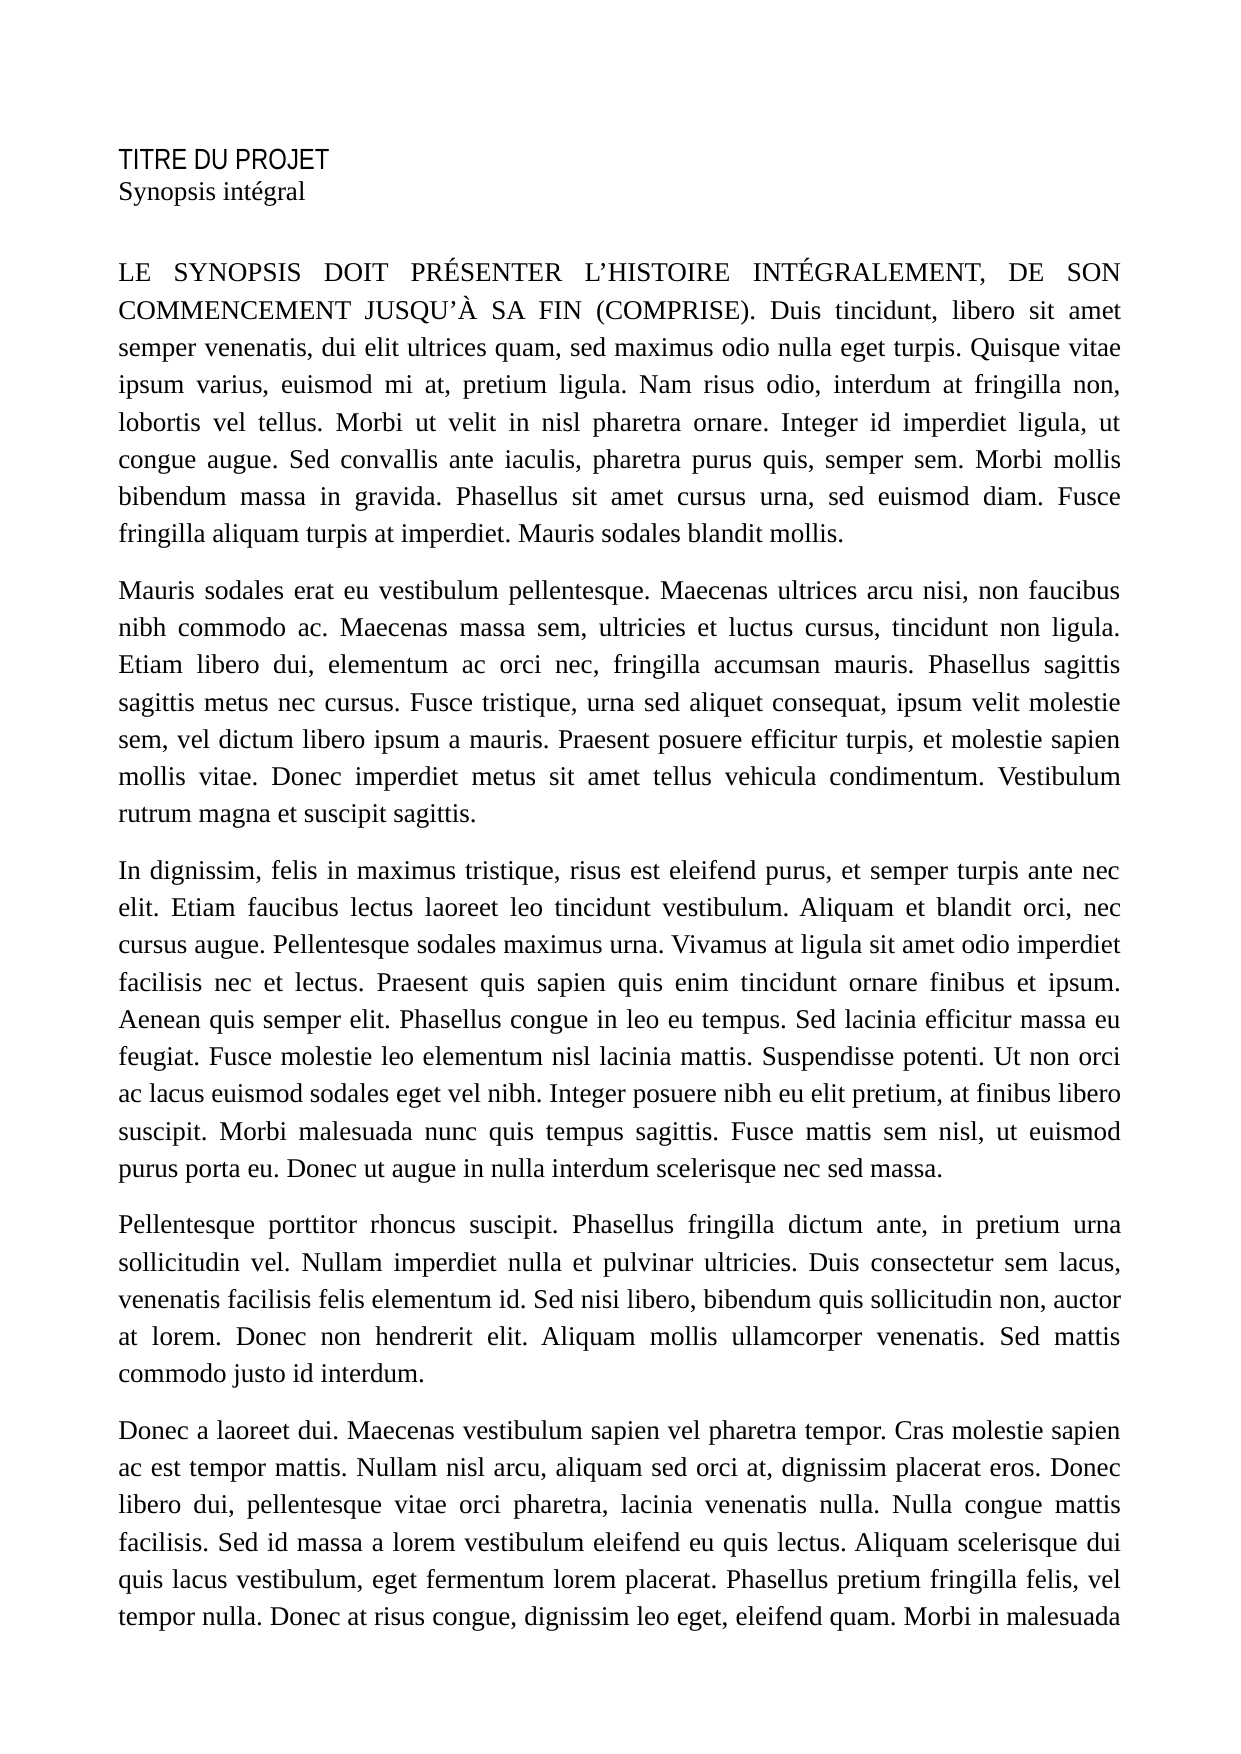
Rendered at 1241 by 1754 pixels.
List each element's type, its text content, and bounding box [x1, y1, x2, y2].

text Donec a laoreet dui. Maecenas vestibulum sapien vel pharetra tempor. Cras molestie sapien ac est tempor mattis. Nullam nisl arcu, aliquam sed orci at, dignissim placerat eros. Donec libero dui, pellentesque vitae orci pharetra, lacinia venenatis nulla. Nulla congue mattis facilisis. Sed id massa a lorem vestibulum eleifend eu quis lectus. Aliquam scelerisque dui quis lacus vestibulum, eget fermentum lorem placerat. Phasellus pretium fringilla felis, vel tempor nulla. Donec at risus congue, dignissim leo eget, eleifend quam. Morbi in malesuada [118, 1414, 1122, 1631]
text Synopsis intégral [118, 175, 1122, 206]
text TITRE DU PROJET [118, 142, 1122, 175]
text LE SYNOPSIS DOIT PRÉSENTER L’HISTOIRE INTÉGRALEMENT, DE SON COMMENCEMENT JUSQU’À SA FIN (COMPRISE). Duis tincidunt, libero sit amet semper venenatis, dui elit ultrices quam, sed maximus odio nulla eget turpis. Quisque vitae ipsum varius, euismod mi at, pretium ligula. Nam risus odio, interdum at fringilla non, lobortis vel tellus. Morbi ut velit in nisl pharetra ornare. Integer id imperdiet ligula, ut congue augue. Sed convallis ante iaculis, pharetra purus quis, semper sem. Morbi mollis bibendum massa in gravida. Phasellus sit amet cursus urna, sed euismod diam. Fusce fringilla aliquam turpis at imperdiet. Mauris sodales blandit mollis. [118, 257, 1122, 549]
text In dignissim, felis in maximus tristique, risus est eleifend purus, et semper turpis ante nec elit. Etiam faucibus lectus laoreet leo tincidunt vestibulum. Aliquam et blandit orci, nec cursus augue. Pellentesque sodales maximus urna. Vivamus at ligula sit amet odio imperdiet facilisis nec et lectus. Praesent quis sapien quis enim tincidunt ornare finibus et ipsum. Aenean quis semper elit. Phasellus congue in leo eu tempus. Sed lacinia efficitur massa eu feugiat. Fusce molestie leo elementum nisl lacinia mattis. Suspendisse potenti. Ut non orci ac lacus euismod sodales eget vel nibh. Integer posuere nibh eu elit pretium, at finibus libero suscipit. Morbi malesuada nunc quis tempus sagittis. Fusce mattis sem nisl, ut euismod purus porta eu. Donec ut augue in nulla interdum scelerisque nec sed massa. [118, 854, 1122, 1183]
text Mauris sodales erat eu vestibulum pellentesque. Maecenas ultrices arcu nisi, non faucibus nibh commodo ac. Maecenas massa sem, ultricies et luctus cursus, tincidunt non ligula. Etiam libero dui, elementum ac orci nec, fringilla accumsan mauris. Phasellus sagittis sagittis metus nec cursus. Fusce tristique, urna sed aliquet consequat, ipsum velit molestie sem, vel dictum libero ipsum a mauris. Praesent posuere efficitur turpis, et molestie sapien mollis vitae. Donec imperdiet metus sit amet tellus vehicula condimentum. Vestibulum rutrum magna et suscipit sagittis. [118, 574, 1122, 829]
text Pellentesque porttitor rhoncus suscipit. Phasellus fringilla dictum ante, in pretium urna sollicitudin vel. Nullam imperdiet nulla et pulvinar ultricies. Duis consectetur sem lacus, venenatis facilisis felis elementum id. Sed nisi libero, bibendum quis sollicitudin non, auctor at lorem. Donec non hendrerit elit. Aliquam mollis ullamcorper venenatis. Sed mattis commodo justo id interdum. [118, 1208, 1122, 1389]
